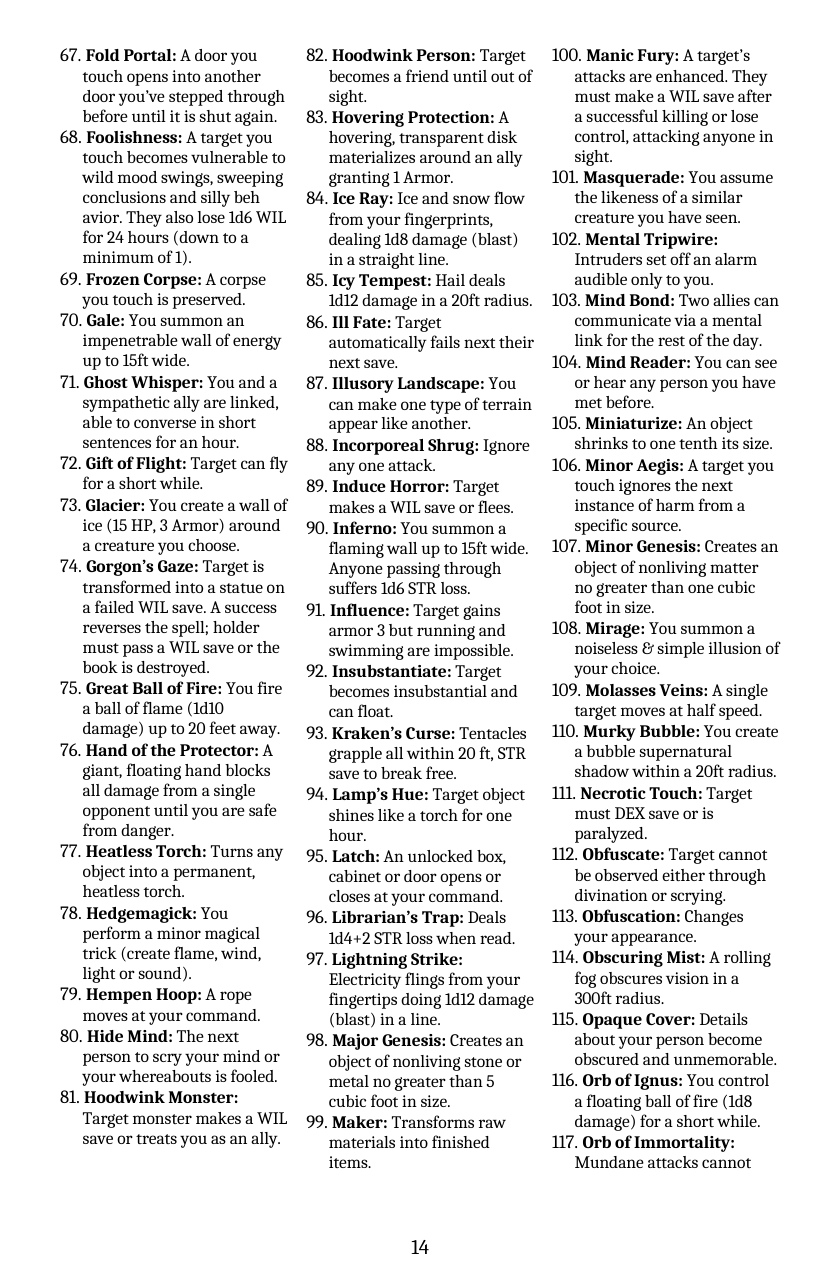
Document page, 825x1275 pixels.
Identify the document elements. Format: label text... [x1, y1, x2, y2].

list Murky Bubble: You create a bubble supernatural shadow within a 20ft radius. [552, 721, 780, 782]
list Latch: An unlocked box, cabinet or door opens or closes at your command. [306, 845, 534, 907]
list Glacier: You create a wall of ice (15 HP, 3 Armor) around a creature you choose. [60, 494, 288, 556]
list Hide Mind: The next person to scry your mind or your whereabouts is fooled. [60, 1025, 288, 1087]
list Major Genesis: Creates an object of nonliving stone or metal no greater than 5 cubic foot in size. [306, 1030, 534, 1112]
list Minor Aegis: A target you touch ignores the next instance of harm from a specific source. [552, 454, 780, 536]
list Hempen Hoop: A rope moves at your command. [60, 984, 288, 1025]
list Insubstantiate: Target becomes insubstantial and can float. [306, 661, 534, 722]
list Gale: You summon an impenetrable wall of energy up to 15ft wide. [60, 310, 288, 371]
list Inferno: You summon a flaming wall up to 15ft wide. Anyone passing through suffers 1d6 STR loss. [306, 517, 534, 599]
list Masquerade: You assume the likeness of a similar creature you have seen. [552, 167, 780, 228]
list Obfuscate: Target cannot be observed either through divination or scrying. [552, 844, 780, 905]
list Lightning Strike: Electricity flings from your fingertips doing 1d12 damage (blast) in a line. [306, 948, 534, 1030]
list Manic Fury: A target’s attacks are enhanced. They must make a WIL save after a successful killing or lose control, attacking anyone in sight. [552, 45, 780, 167]
list Minor Genesis: Creates an object of nonliving matter no greater than one cubic foot in size. [552, 536, 780, 617]
list Orb of Immortality: Mundane attacks cannot [552, 1132, 780, 1173]
list Gift of Flight: Target can fly for a short while. [60, 453, 288, 494]
list Ill Fate: Target automatically fails next their next save. [306, 311, 534, 373]
list Mind Reader: You can see or hear any person you have met before. [552, 351, 780, 413]
list Ghost Whisper: You and a sympathetic ally are linked, able to converse in short sentences for an hour. [60, 371, 288, 453]
list Molasses Veins: A single target moves at half speed. [552, 679, 780, 721]
list Great Ball of Fire: You fire a ball of flame (1d10 damage) up to 20 feet away. [60, 677, 288, 739]
list Necrotic Touch: Target must DEX save or is paralyzed. [552, 782, 780, 844]
list Obscuring Mist: A rolling fog obscures vision in a 300ft radius. [552, 947, 780, 1008]
list Ice Ray: Ice and snow flow from your fingerprints, dealing 1d8 damage (blast) in a straight line. [306, 188, 534, 270]
list Heatless Torch: Turns any object into a permanent, heatless torch. [60, 841, 288, 902]
list Hovering Protection: A hovering, transparent disk materializes around an ally granting 1 Armor. [306, 107, 534, 188]
list Illusory Landscape: You can make one type of terrain appear like another. [306, 373, 534, 434]
list Kraken’s Curse: Tentacles grapple all within 20 ft, STR save to break free. [306, 722, 534, 784]
list Maker: Transforms raw materials into finished items. [306, 1112, 534, 1173]
list Hand of the Protector: A giant, floating hand blocks all damage from a single opponent until you are safe from danger. [60, 739, 288, 841]
list Gorgon’s Gaze: Target is transformed into a statue on a failed WIL save. A success reverses the spell; holder must pass a WIL save or the book is destroyed. [60, 556, 288, 677]
list Hedgemagick: You perform a minor magical trick (create flame, wind, light or sound). [60, 902, 288, 984]
list Orb of Ignus: You control a floating ball of fire (1d8 damage) for a short while. [552, 1070, 780, 1132]
list Frozen Corpse: A corpse you touch is preserved. [60, 268, 288, 310]
list Obfuscation: Changes your appearance. [552, 905, 780, 947]
list Hoodwink Person: Target becomes a friend until out of sight. [306, 45, 534, 107]
list Fold Portal: A door you touch opens into another door you’ve stepped through before until it is shut again. [60, 45, 288, 127]
list Lamp’s Hue: Target object shines like a torch for one hour. [306, 784, 534, 845]
list Mind Bond: Two allies can communicate via a mental link for the rest of the day. [552, 290, 780, 351]
list Mental Tripwire: Intruders set off an alarm audible only to you. [552, 228, 780, 290]
list Influence: Target gains armor 3 but running and swimming are impossible. [306, 599, 534, 661]
list Miniaturize: An object shrinks to one tenth its size. [552, 413, 780, 454]
list Incorporeal Shrug: Ignore any one attack. [306, 434, 534, 476]
list Foolishness: A target you touch becomes vulnerable to wild mood swings, sweeping conclusions and silly beh avior. They also lose 1d6 WIL for 24 hours (down to a minimum of 1). [60, 127, 288, 268]
list Hoodwink Monster: Target monster makes a WIL save or treats you as an ally. [60, 1087, 288, 1148]
list Mirage: You summon a noiseless & simple illusion of your choice. [552, 617, 780, 679]
list Librarian’s Trap: Deals 1d4+2 STR loss when read. [306, 907, 534, 948]
list Icy Tempest: Hail deals 1d12 damage in a 20ft radius. [306, 270, 534, 311]
list Opaque Cover: Details about your person become obscured and unmemorable. [552, 1008, 780, 1070]
list Induce Horror: Target makes a WIL save or flees. [306, 476, 534, 517]
